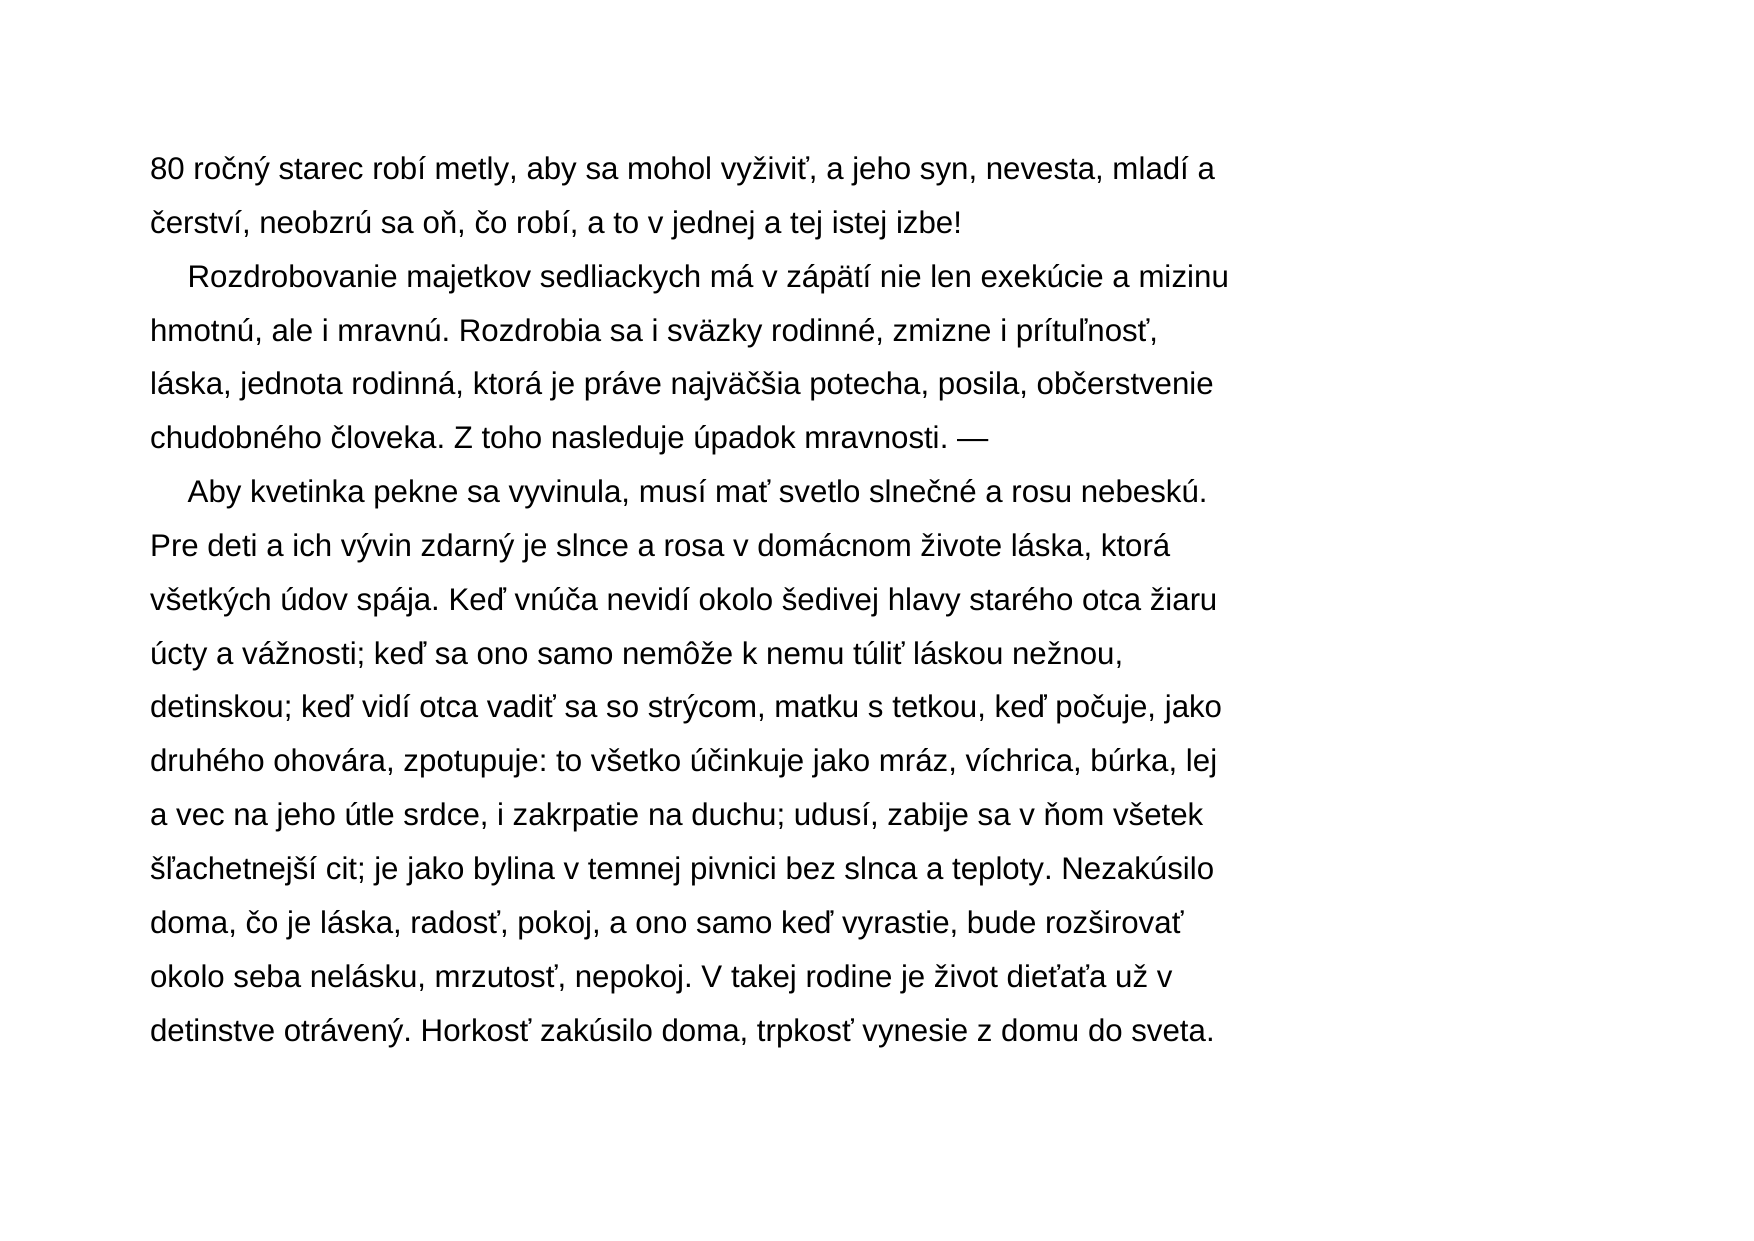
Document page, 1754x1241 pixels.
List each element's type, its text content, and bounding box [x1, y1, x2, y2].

text Rozdrobovanie majetkov sedliackych má v zápätí nie len exekúcie a mizinu hmotnú, ale i mravnú. Rozdrobia sa i sväzky rodinné, zmizne i prítuľnosť, láska, jednota rodinná, ktorá je práve najväčšia potecha, posila, občerstvenie chudobného človeka. Z toho nasleduje úpadok mravnosti. — [150, 258, 1243, 455]
text 80 ročný starec robí metly, aby sa mohol vyživiť, a jeho syn, nevesta, mladí a čerství, neobzrú sa oň, čo robí, a to v jednej a tej istej izbe! [150, 150, 1243, 240]
text Aby kvetinka pekne sa vyvinula, musí mať svetlo slnečné a rosu nebeskú. Pre deti a ich vývin zdarný je slnce a rosa v domácnom živote láska, ktorá všetkých údov spája. Keď vnúča nevidí okolo šedivej hlavy starého otca žiaru úcty a vážnosti; keď sa ono samo nemôže k nemu túliť láskou nežnou, detinskou; keď vidí otca vadiť sa so strýcom, matku s tetkou, keď počuje, jako druhého ohovára, zpotupuje: to všetko účinkuje jako mráz, víchrica, búrka, lej a vec na jeho útle srdce, i zakrpatie na duchu; udusí, zabije sa v ňom všetek šľa­chetnejší cit; je jako bylina v temnej pivnici bez slnca a teploty. Nezakúsilo doma, čo je láska, radosť, pokoj, a ono samo keď vyrastie, bude rozširovať okolo seba nelásku, mrzutosť, nepokoj. V takej rodine je život dieťaťa už v detinstve otrávený. Horkosť zakúsilo doma, trpkosť vynesie z domu do sveta. [150, 473, 1243, 1048]
